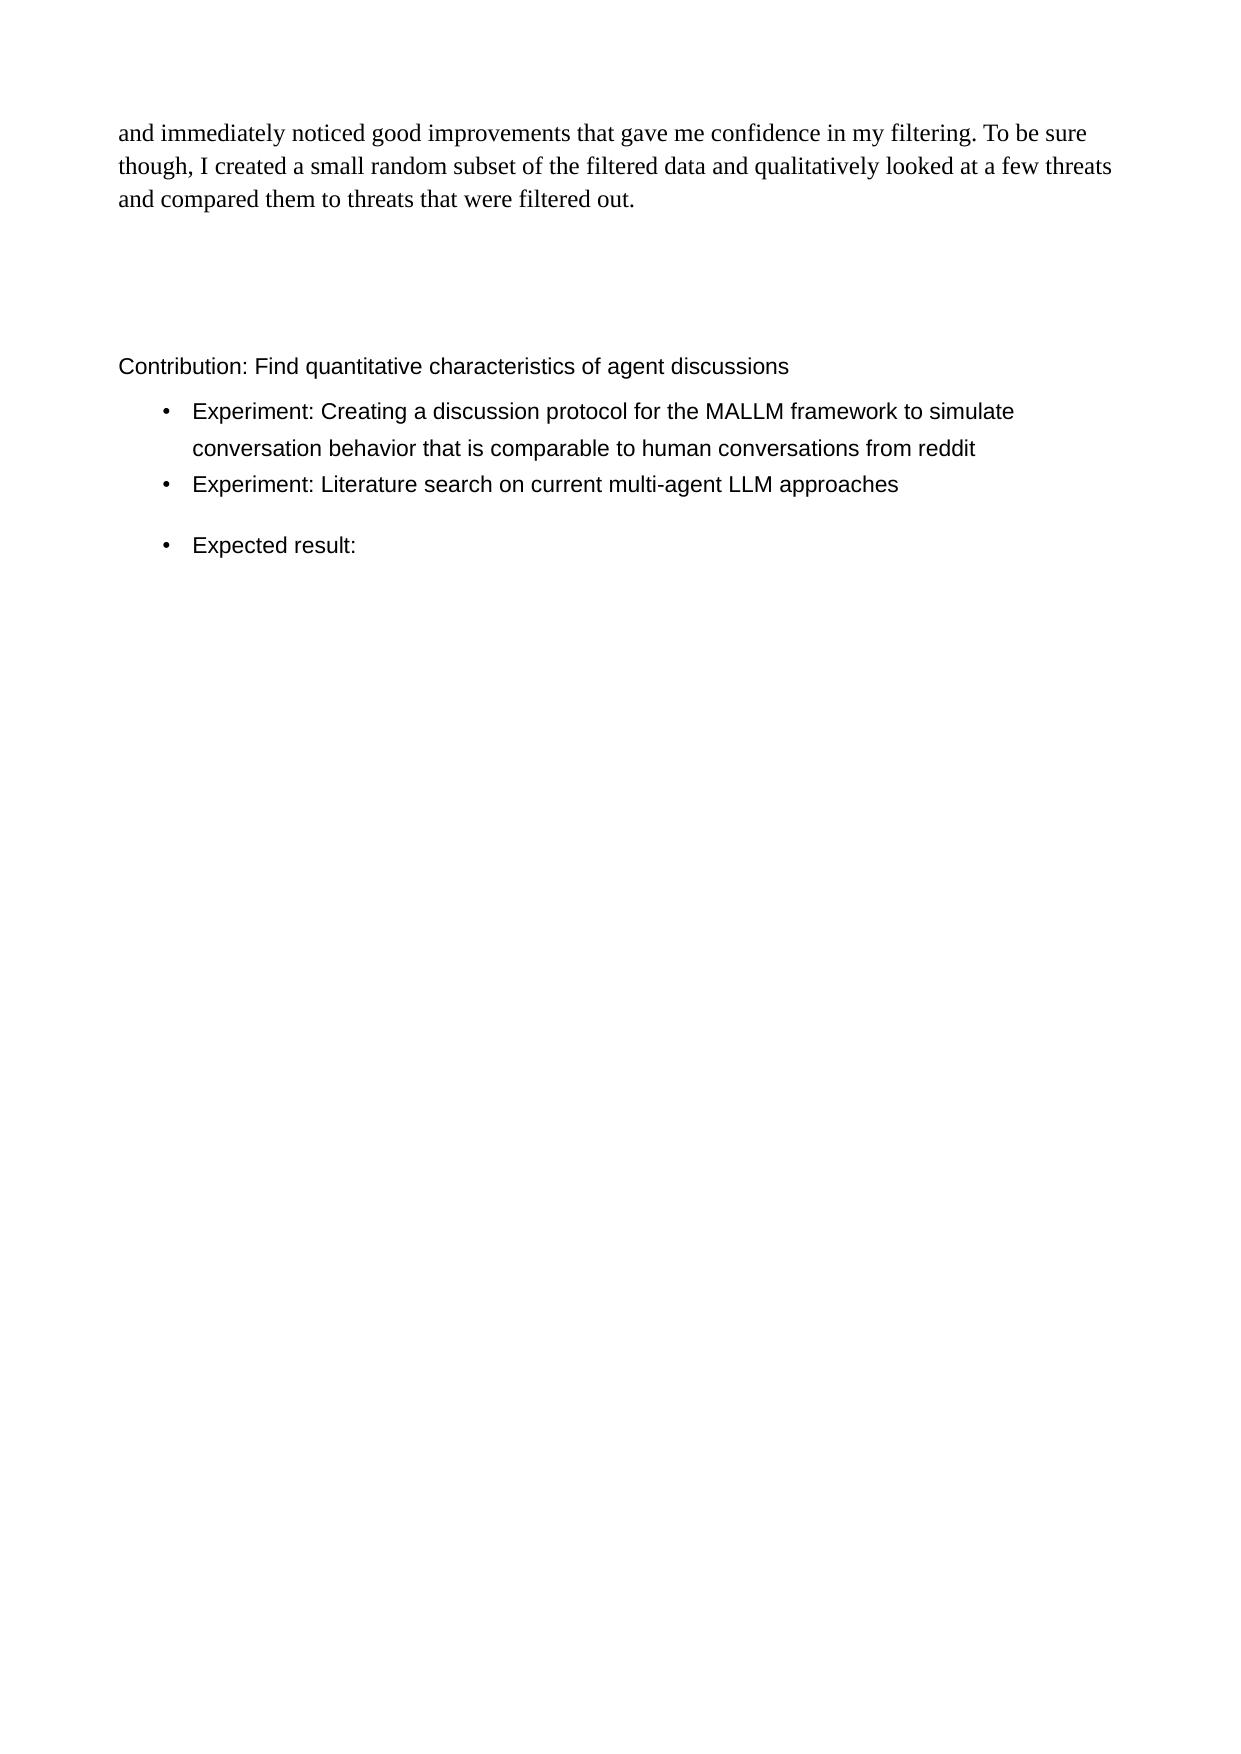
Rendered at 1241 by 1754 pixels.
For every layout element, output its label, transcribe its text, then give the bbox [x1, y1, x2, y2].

text and immediately noticed good improvements that gave me confidence in my filtering. To be sure though, I created a small random subset of the filtered data and qualitatively looked at a few threats and compared them to threats that were filtered out. [118, 118, 1122, 213]
list Experiment: Literature search on current multi-agent LLM approaches [162, 471, 1122, 497]
list Experiment: Creating a discussion protocol for the MALLM framework to simulate conversation behavior that is comparable to human conversations from reddit [162, 398, 1122, 461]
text Contribution: Find quantitative characteristics of agent discussions [118, 353, 1122, 380]
list Expected result: [162, 532, 1122, 558]
